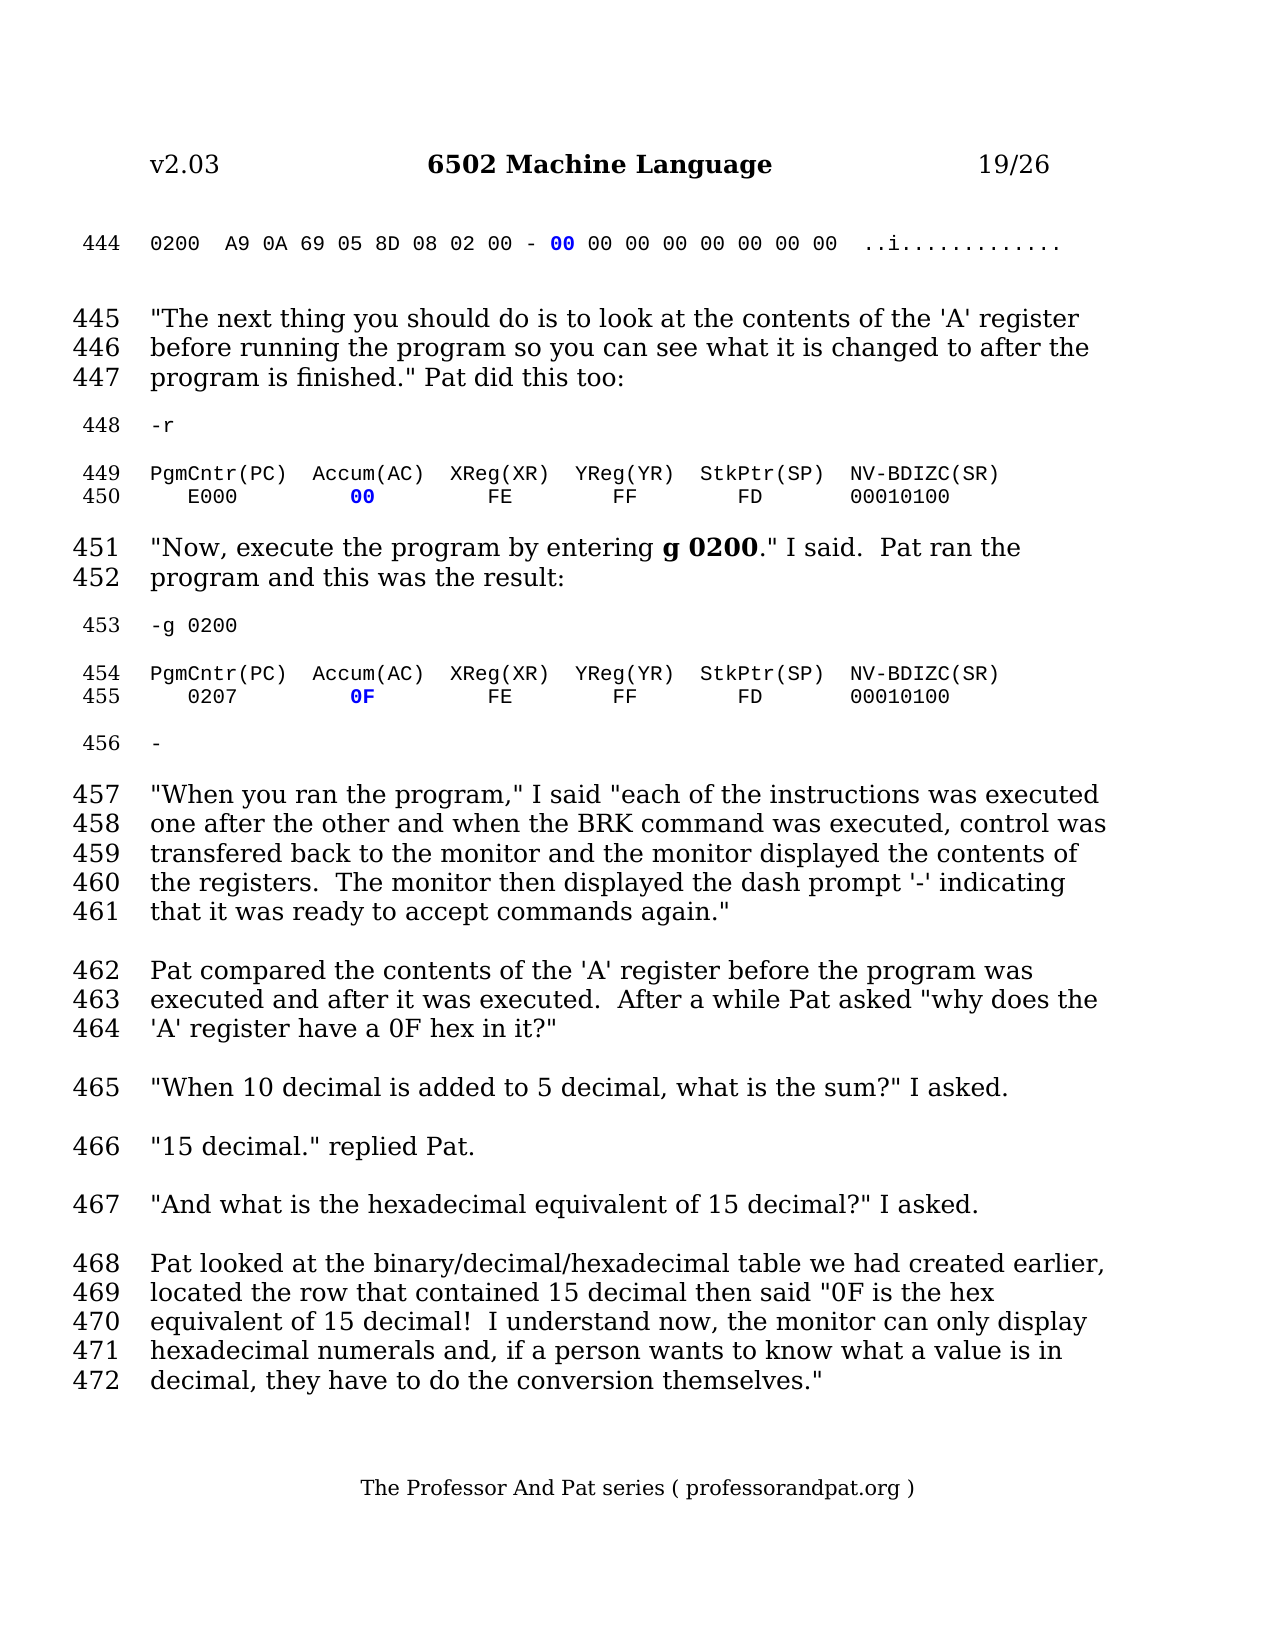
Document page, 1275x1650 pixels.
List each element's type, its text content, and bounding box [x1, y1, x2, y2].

text 0207 0F FE FF FD 00010100 [150, 686, 1125, 710]
text "15 decimal." replied Pat. [150, 1132, 1125, 1161]
text "Now, execute the program by entering g 0200." I said. Pat ran the program and this was the result: [150, 533, 1125, 592]
text -r [150, 416, 1125, 439]
text "When you ran the program," I said "each of the instructions was executed one after the other and when the BRK command was executed, control was transfered back to the monitor and the monitor displayed the contents of the registers. The monitor then displayed the dash prompt '-' indicating that it was ready to accept commands again." [150, 780, 1125, 927]
text E000 00 FE FF FD 00010100 [150, 486, 1125, 510]
text PgmCntr(PC) Accum(AC) XReg(XR) YReg(YR) StkPtr(SP) NV-BDIZC(SR) [150, 463, 1125, 486]
text "The next thing you should do is to look at the contents of the 'A' register before running the program so you can see what it is changed to after the program is finished." Pat did this too: [150, 304, 1125, 392]
text Pat looked at the binary/decimal/hexadecimal table we had created earlier, located the row that contained 15 decimal then said "0F is the hex equivalent of 15 decimal! I understand now, the monitor can only display hexadecimal numerals and, if a person wants to know what a value is in decimal, they have to do the conversion themselves." [150, 1249, 1125, 1395]
text -g 0200 [150, 616, 1125, 639]
text Pat compared the contents of the 'A' register before the program was executed and after it was executed. After a while Pat asked "why does the 'A' register have a 0F hex in it?" [150, 956, 1125, 1044]
text 0200 A9 0A 69 05 8D 08 02 00 - 00 00 00 00 00 00 00 00 ..i............. [150, 233, 1125, 257]
text "And what is the hexadecimal equivalent of 15 decimal?" I asked. [150, 1190, 1125, 1219]
text "When 10 decimal is added to 5 decimal, what is the sum?" I asked. [150, 1073, 1125, 1102]
text PgmCntr(PC) Accum(AC) XReg(XR) YReg(YR) StkPtr(SP) NV-BDIZC(SR) [150, 663, 1125, 686]
text - [150, 733, 1125, 757]
